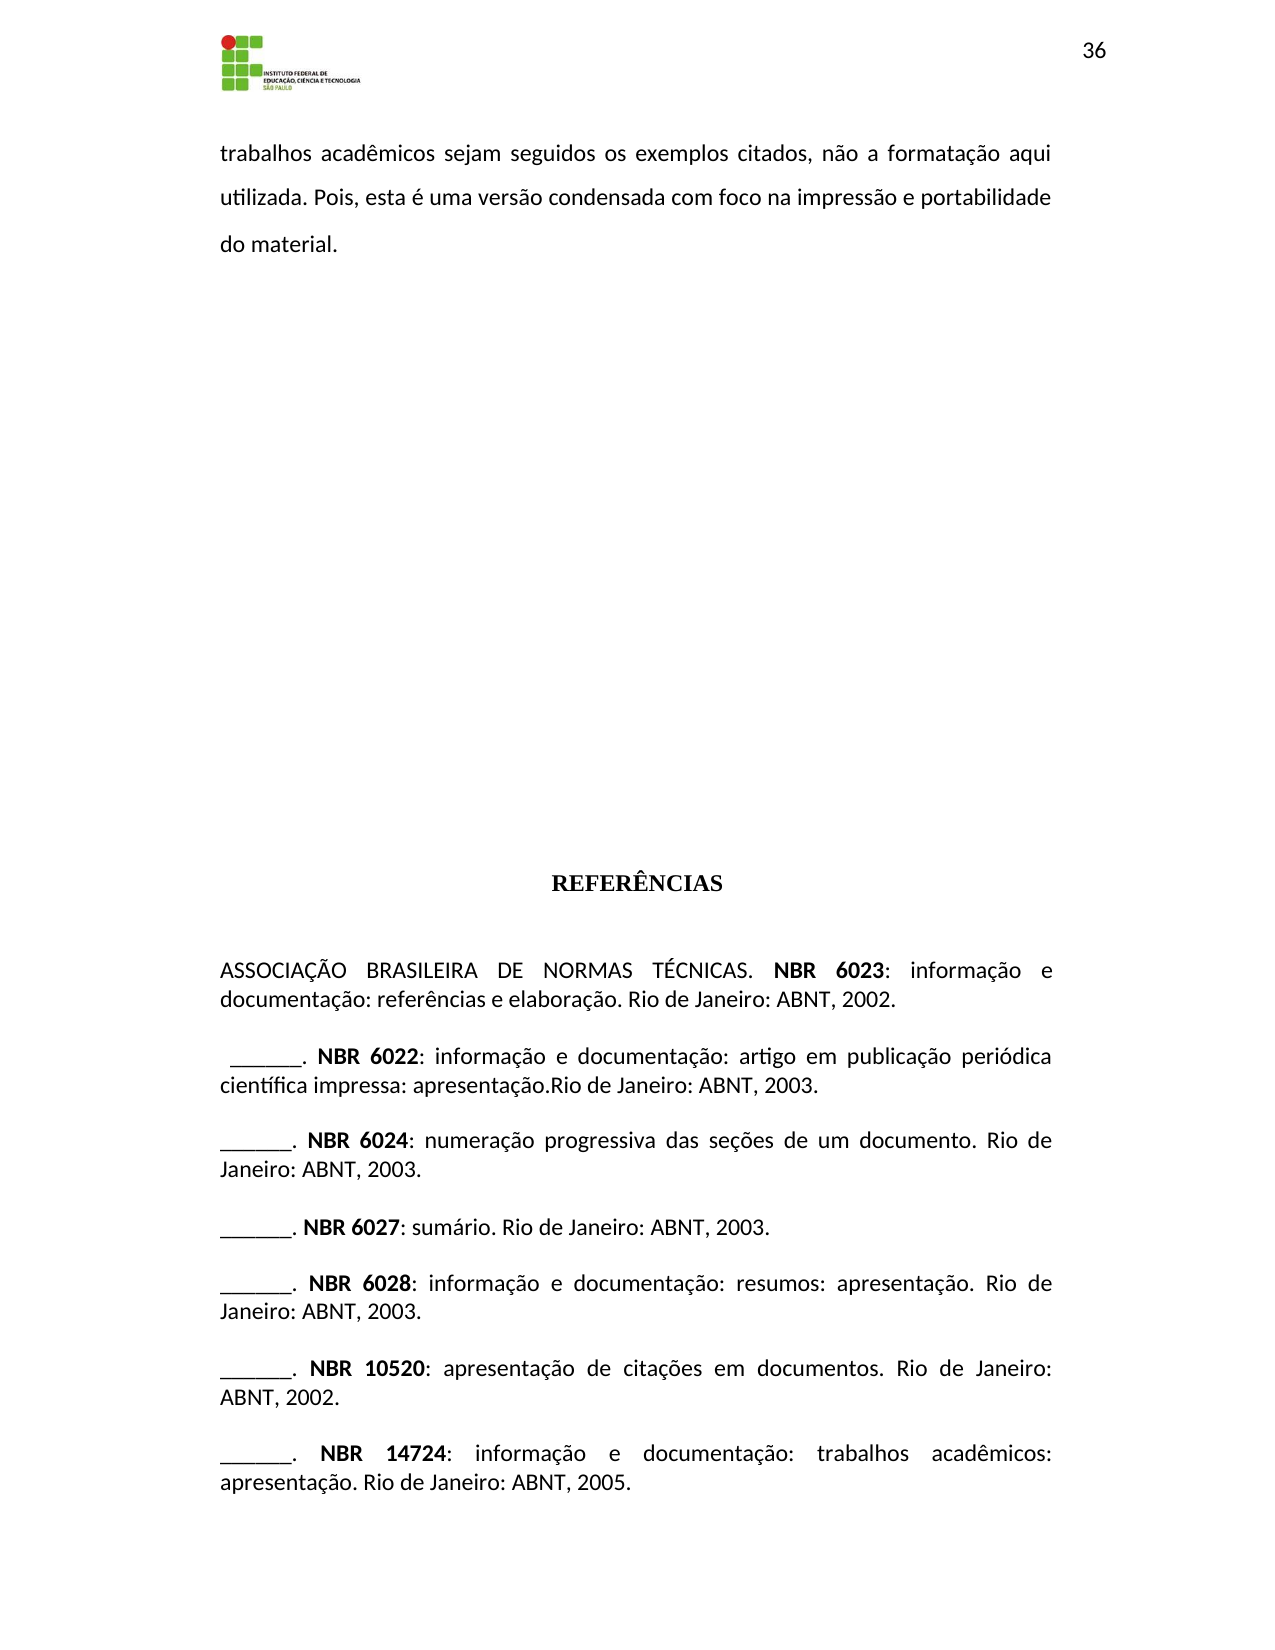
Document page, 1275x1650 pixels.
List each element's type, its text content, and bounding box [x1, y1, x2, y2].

subtitle REFERÊNCIAS [529, 869, 745, 897]
text ______. NBR 6027: sumário. Rio de Janeiro: ABNT, 2003. [220, 1212, 1053, 1241]
text trabalhos acadêmicos sejam seguidos os exemplos citados, não a formatação aqui utilizada. Pois, esta é uma versão condensada com foco na impressão e portabilidade do material. [220, 138, 1053, 259]
text ______. NBR 10520: apresentação de citações em documentos. Rio de Janeiro: ABNT, 2002. [220, 1353, 1053, 1412]
picture [220, 35, 362, 92]
text ______. NBR 14724: informação e documentação: trabalhos acadêmicos: apresentação. Rio de Janeiro: ABNT, 2005. [220, 1438, 1053, 1496]
text ______. NBR 6022: informação e documentação: artigo em publicação periódica científica impressa: apresentação.Rio de Janeiro: ABNT, 2003. [220, 1041, 1053, 1099]
text ASSOCIAÇÃO BRASILEIRA DE NORMAS TÉCNICAS. NBR 6023: informação e documentação: referências e elaboração. Rio de Janeiro: ABNT, 2002. [220, 956, 1053, 1014]
text ______. NBR 6028: informação e documentação: resumos: apresentação. Rio de Janeiro: ABNT, 2003. [220, 1268, 1053, 1325]
text ______. NBR 6024: numeração progressiva das seções de um documento. Rio de Janeiro: ABNT, 2003. [220, 1126, 1053, 1183]
